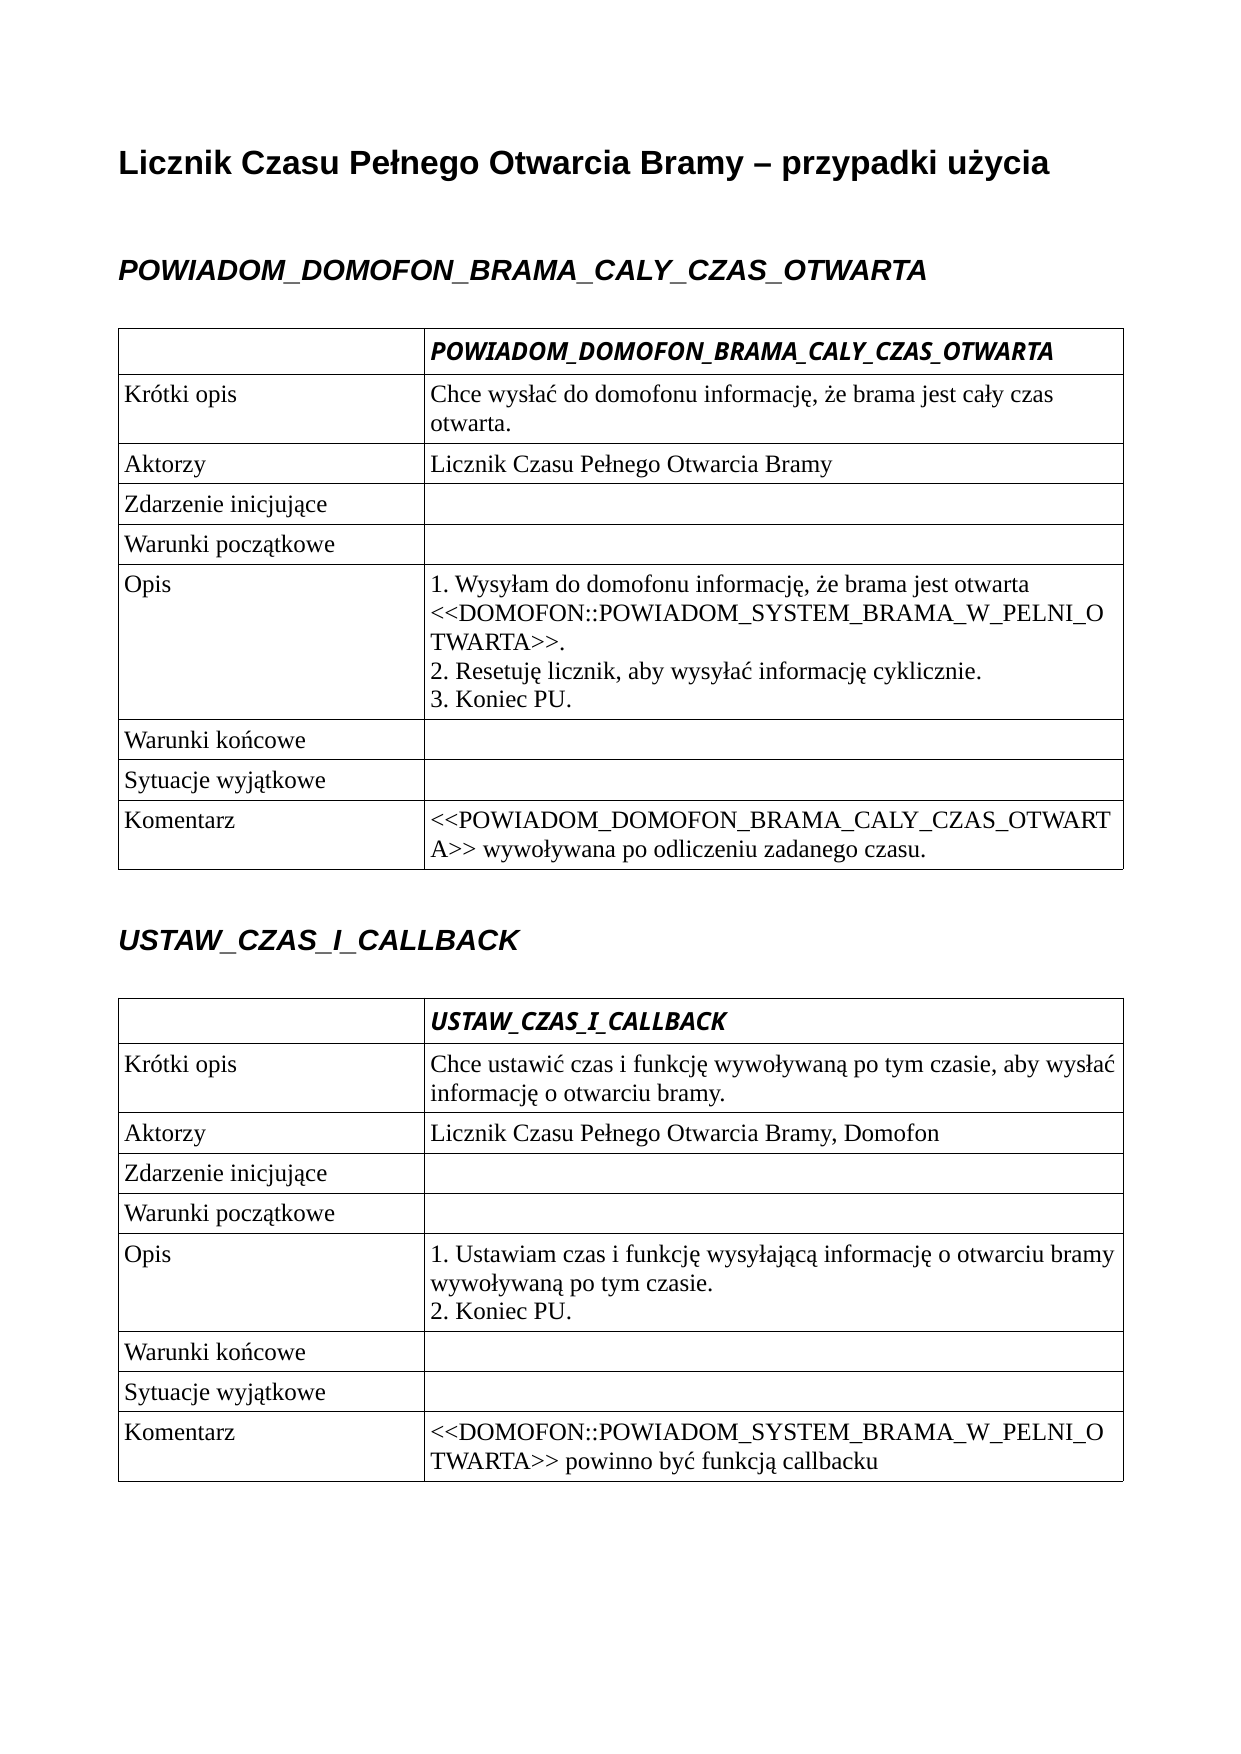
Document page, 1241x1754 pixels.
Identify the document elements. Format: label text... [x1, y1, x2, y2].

table_cell Warunki końcowe [119, 720, 424, 759]
table_cell Opis [119, 1234, 424, 1331]
table_cell [425, 1194, 1123, 1233]
table_header POWIADOM_DOMOFON_BRAMA_CALY_CZAS_OTWARTA [425, 329, 1123, 374]
table_cell [425, 760, 1123, 800]
table_cell [425, 1154, 1123, 1193]
table_cell Chce ustawić czas i funkcję wywoływaną po tym czasie, aby wysłać informację o otwarciu bramy. [425, 1044, 1123, 1112]
subtitle USTAW_CZAS_I_CALLBACK [118, 923, 1122, 956]
table_cell Chce wysłać do domofonu informację, że brama jest cały czas otwarta. [425, 375, 1123, 443]
table_cell Sytuacje wyjątkowe [119, 1372, 424, 1411]
table_header [119, 329, 424, 374]
table_header [119, 999, 424, 1043]
table_cell Aktorzy [119, 444, 424, 483]
table_cell Zdarzenie inicjujące [119, 1154, 424, 1193]
table_cell Komentarz [119, 801, 424, 869]
table_cell [425, 720, 1123, 759]
table_cell Warunki początkowe [119, 525, 424, 564]
table_cell <<POWIADOM_DOMOFON_BRAMA_CALY_CZAS_OTWARTA>> wywoływana po odliczeniu zadanego czasu. [425, 801, 1123, 869]
table_cell 1. Wysyłam do domofonu informację, że brama jest otwarta <<DOMOFON::POWIADOM_SYSTEM_BRAMA_W_PELNI_OTWARTA>>. 2. Resetuję licznik, aby wysyłać informację cyklicznie. 3. Koniec PU. [425, 565, 1123, 719]
table_cell Warunki końcowe [119, 1332, 424, 1371]
table_cell Licznik Czasu Pełnego Otwarcia Bramy, Domofon [425, 1113, 1123, 1152]
table_cell Aktorzy [119, 1113, 424, 1152]
table_cell Krótki opis [119, 375, 424, 443]
table_cell Sytuacje wyjątkowe [119, 760, 424, 800]
table_cell Warunki początkowe [119, 1194, 424, 1233]
table_cell [425, 484, 1123, 523]
table_cell 1. Ustawiam czas i funkcję wysyłającą informację o otwarciu bramy wywoływaną po tym czasie. 2. Koniec PU. [425, 1234, 1123, 1331]
table_cell [425, 525, 1123, 564]
table_cell Komentarz [119, 1412, 424, 1481]
table_cell [425, 1372, 1123, 1411]
table_cell Licznik Czasu Pełnego Otwarcia Bramy [425, 444, 1123, 483]
table_cell Opis [119, 565, 424, 719]
subtitle Licznik Czasu Pełnego Otwarcia Bramy – przypadki użycia [118, 143, 1122, 182]
subtitle POWIADOM_DOMOFON_BRAMA_CALY_CZAS_OTWARTA [118, 253, 1122, 287]
table_cell Zdarzenie inicjujące [119, 484, 424, 523]
table_cell <<DOMOFON::POWIADOM_SYSTEM_BRAMA_W_PELNI_OTWARTA>> powinno być funkcją callbacku [425, 1412, 1123, 1481]
table_header USTAW_CZAS_I_CALLBACK [425, 999, 1123, 1043]
table_cell [425, 1332, 1123, 1371]
table_cell Krótki opis [119, 1044, 424, 1112]
